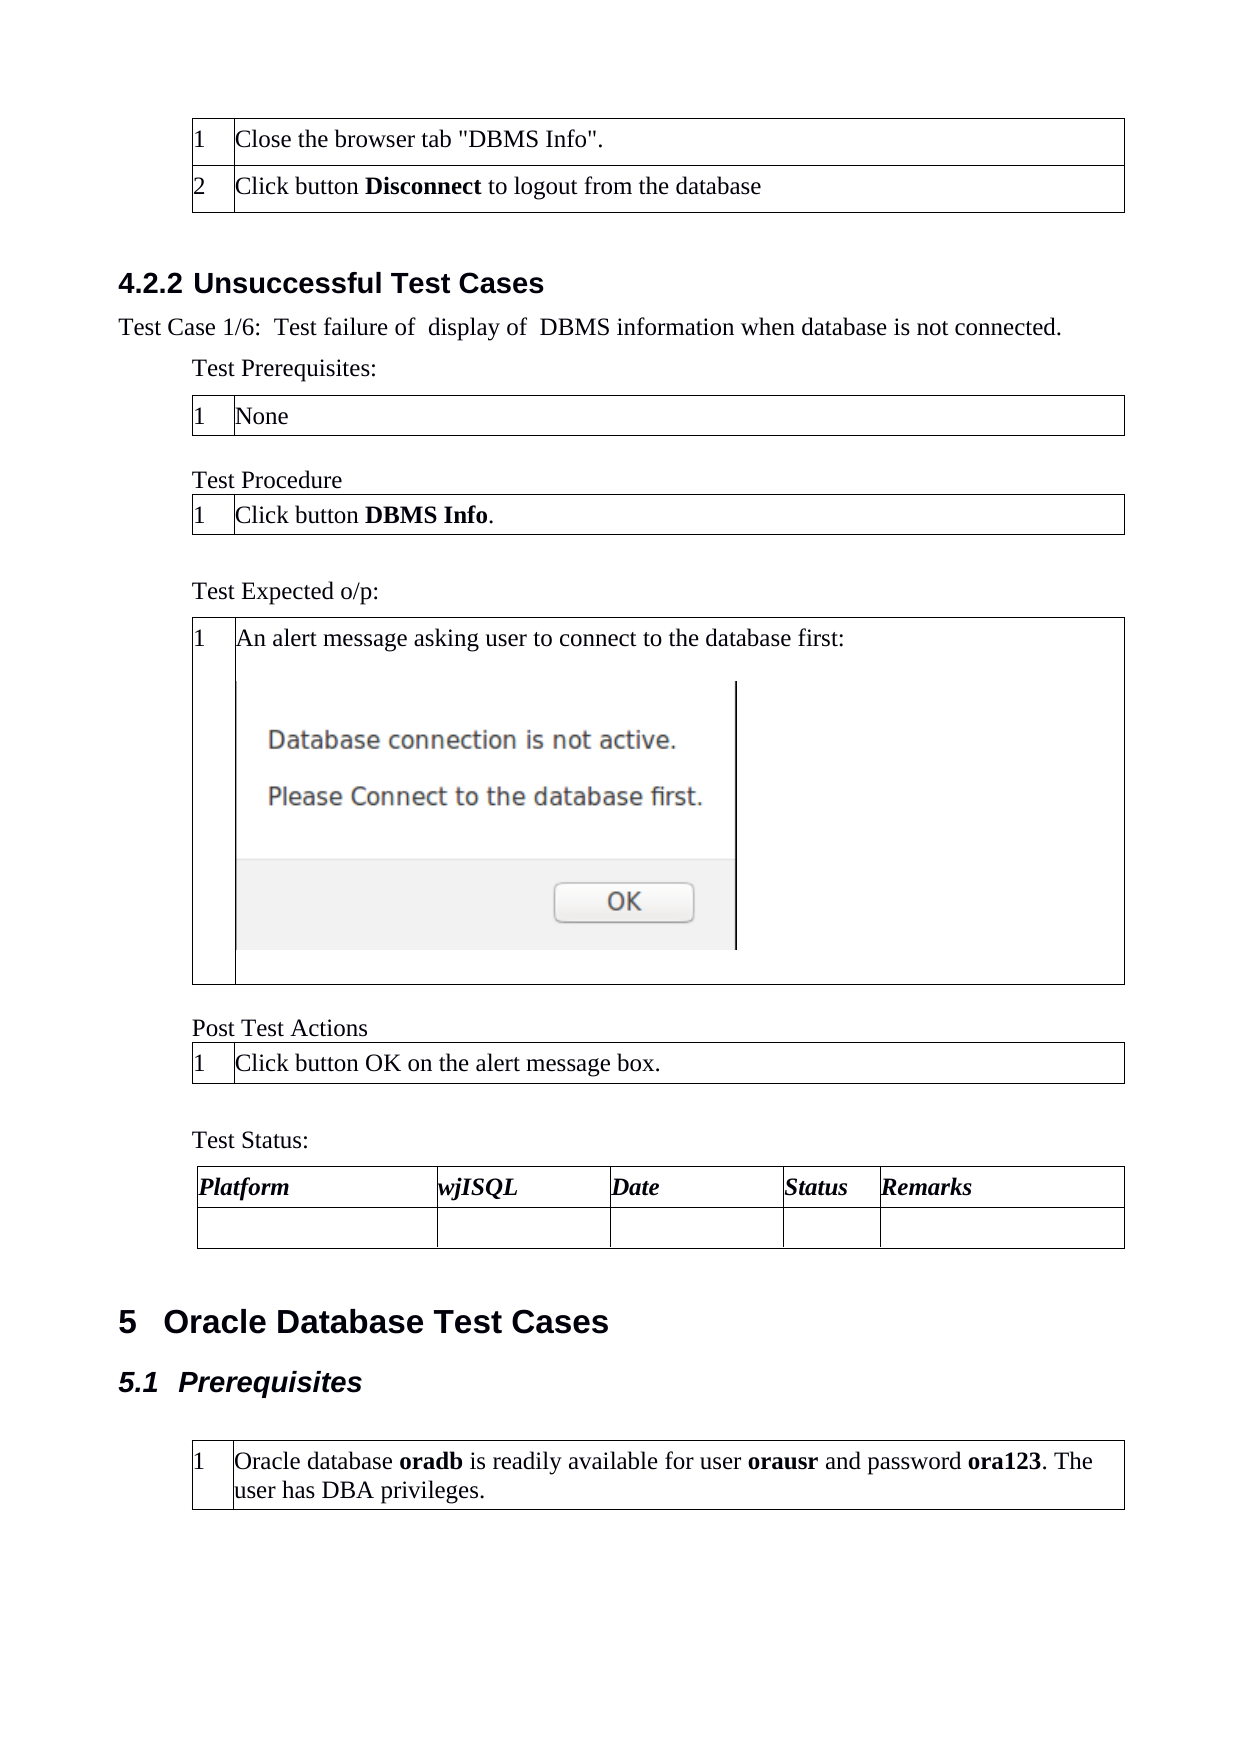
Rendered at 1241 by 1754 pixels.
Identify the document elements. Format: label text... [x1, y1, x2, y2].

picture [235, 681, 737, 950]
table_cell [198, 1208, 437, 1247]
subtitle Oracle Database Test Cases [118, 1302, 1122, 1340]
table_header 1 [193, 618, 235, 984]
text Post Test Actions [118, 1013, 1122, 1042]
table_header Oracle database oradb is readily available for user orausr and password ora123. The user has DBA privileges. [234, 1441, 1124, 1509]
text Test Prerequisites: [118, 353, 1122, 382]
table_header 1 [193, 495, 234, 534]
table_cell [881, 1208, 1124, 1247]
table_header Status [784, 1167, 880, 1207]
table_header Date [611, 1167, 783, 1207]
text Test Expected o/p: [118, 576, 1122, 605]
table_header Platform [198, 1167, 437, 1207]
table_header Remarks [881, 1167, 1124, 1207]
table_header 1 [193, 396, 234, 435]
table_header An alert message asking user to connect to the database first: [236, 618, 1124, 984]
table_cell 2 [193, 166, 234, 212]
table_cell [611, 1208, 783, 1247]
subtitle Unsuccessful Test Cases [118, 266, 1122, 300]
table_header 1 [193, 119, 234, 165]
subtitle Prerequisites [118, 1365, 1122, 1399]
table_header Click button DBMS Info. [235, 495, 1124, 534]
text Test Case 1/6: Test failure of display of DBMS information when database is not connected. [118, 312, 1122, 341]
table_header None [235, 396, 1124, 435]
table_header 1 [193, 1043, 234, 1083]
table_header Close the browser tab "DBMS Info". [235, 119, 1124, 165]
text Test Procedure [118, 465, 1122, 493]
table_header 1 [193, 1441, 233, 1509]
table_cell [438, 1208, 610, 1247]
text Test Status: [118, 1125, 1122, 1153]
table_cell [784, 1208, 880, 1247]
table_cell Click button Disconnect to logout from the database [235, 166, 1124, 212]
table_header wjISQL [438, 1167, 610, 1207]
table_header Click button OK on the alert message box. [235, 1043, 1124, 1083]
